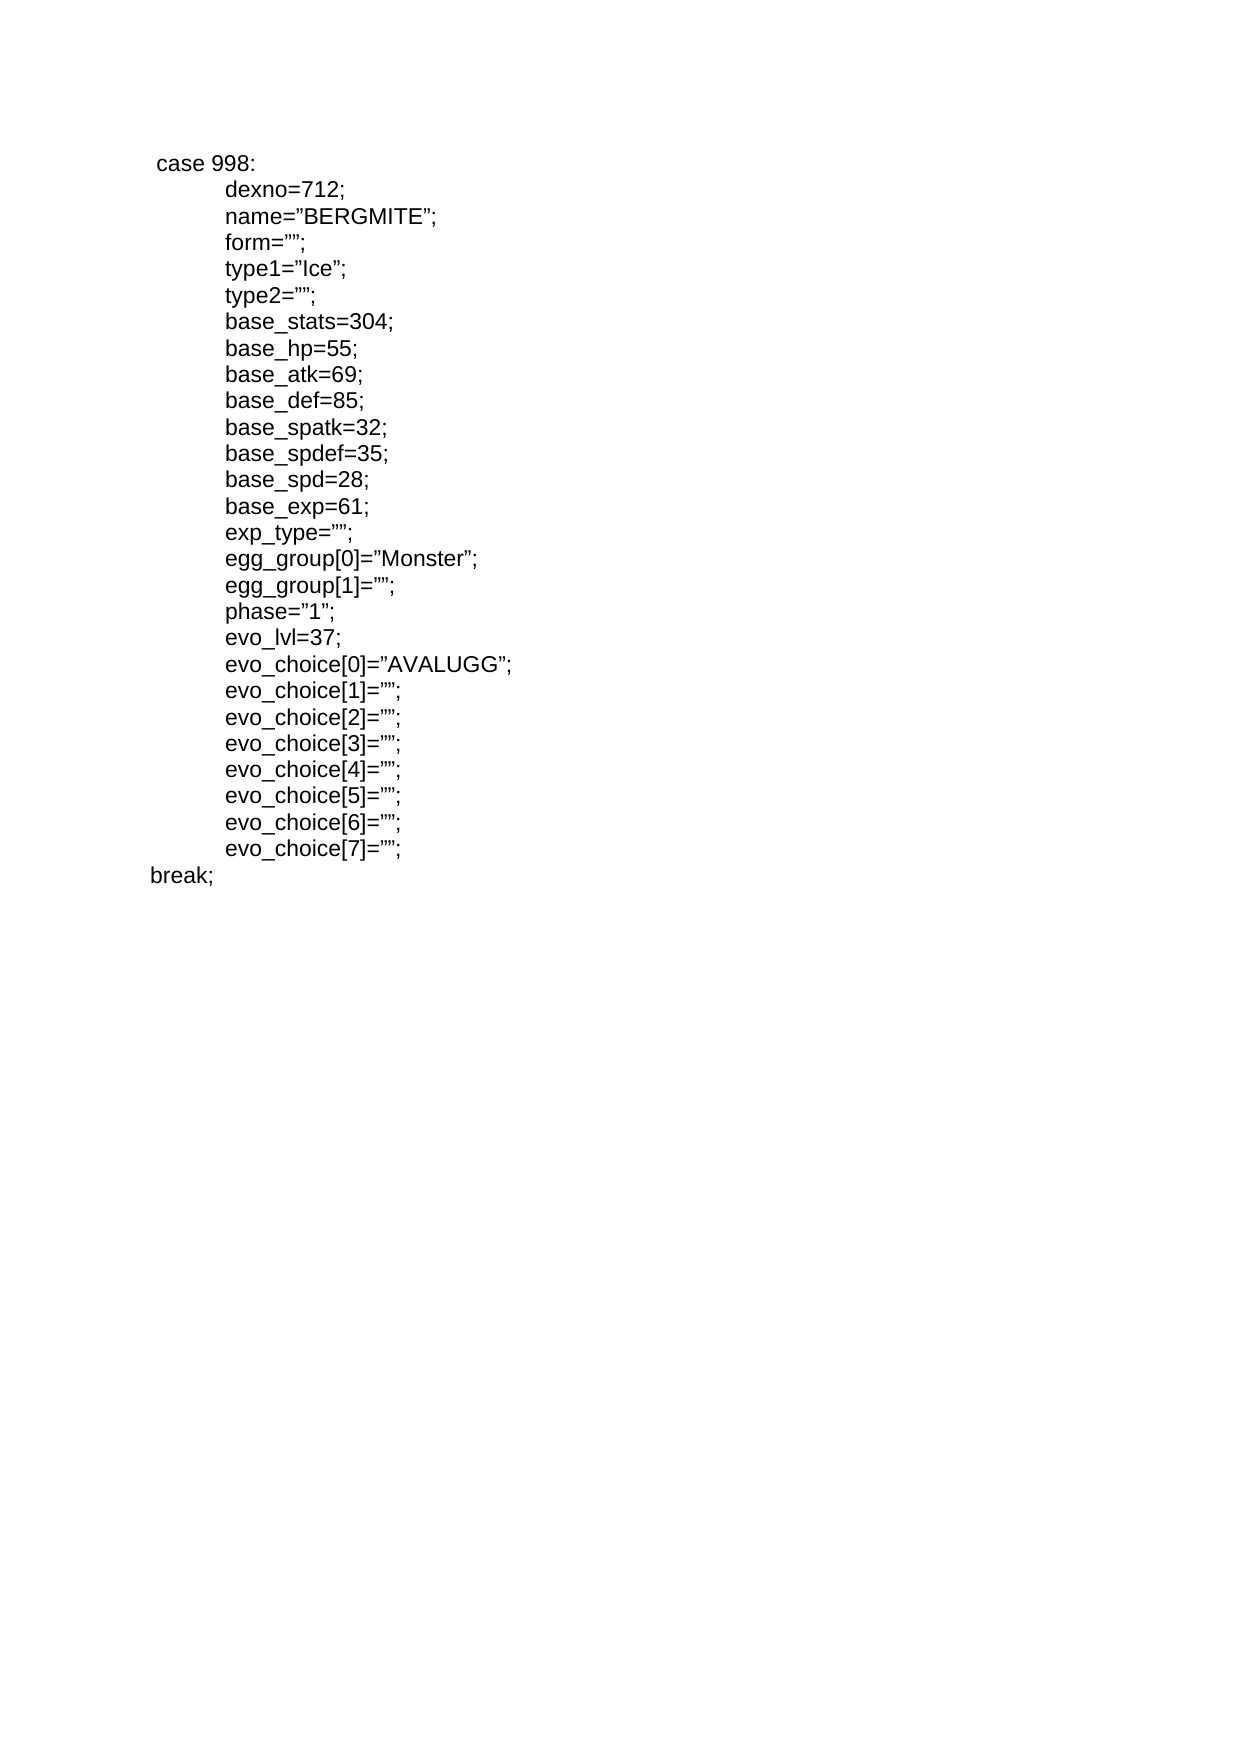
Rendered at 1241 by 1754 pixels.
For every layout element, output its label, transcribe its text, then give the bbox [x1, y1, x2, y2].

text type2=””; [150, 282, 1090, 308]
text base_stats=304; [150, 308, 1090, 334]
text base_exp=61; [150, 493, 1090, 519]
text type1=”Ice”; [150, 255, 1090, 282]
text dexno=712; [150, 176, 1090, 203]
text evo_choice[5]=””; [150, 782, 1090, 809]
text egg_group[1]=””; [150, 572, 1090, 598]
text evo_choice[1]=””; [150, 677, 1090, 703]
text base_def=85; [150, 387, 1090, 413]
text evo_lvl=37; [150, 624, 1090, 651]
text phase=”1”; [150, 598, 1090, 624]
text egg_group[0]=”Monster”; [150, 545, 1090, 572]
text base_spatk=32; [150, 413, 1090, 440]
text name=”BERGMITE”; [150, 203, 1090, 229]
text evo_choice[0]=”AVALUGG”; [150, 651, 1090, 677]
text exp_type=””; [150, 519, 1090, 545]
text base_spd=28; [150, 466, 1090, 493]
text base_spdef=35; [150, 440, 1090, 466]
text evo_choice[2]=””; [150, 703, 1090, 730]
text case 998: [150, 150, 1090, 176]
text break; [150, 862, 1090, 888]
text base_hp=55; [150, 334, 1090, 361]
text evo_choice[3]=””; [150, 730, 1090, 756]
text evo_choice[7]=””; [150, 835, 1090, 862]
text evo_choice[4]=””; [150, 756, 1090, 782]
text evo_choice[6]=””; [150, 809, 1090, 835]
text base_atk=69; [150, 361, 1090, 387]
text form=””; [150, 229, 1090, 255]
